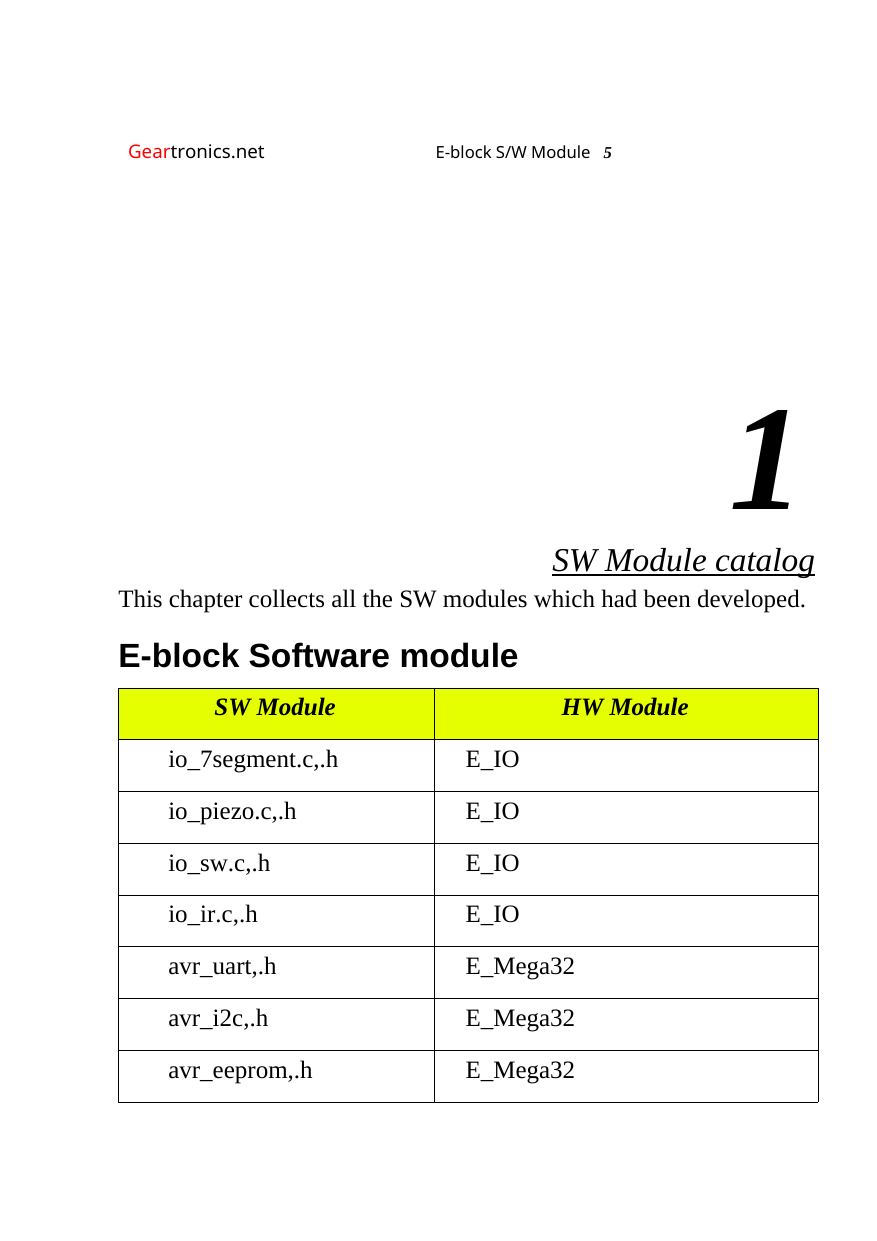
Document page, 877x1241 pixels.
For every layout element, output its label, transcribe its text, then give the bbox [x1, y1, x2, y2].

table_cell E_IO [435, 740, 818, 791]
table_cell avr_uart,.h [119, 947, 434, 998]
subtitle E-block Software module [118, 637, 818, 675]
table_cell io_sw.c,.h [119, 844, 434, 894]
table_cell E_IO [435, 792, 818, 843]
table_cell avr_i2c,.h [119, 999, 434, 1050]
table_header SW Module [119, 689, 434, 739]
table_cell E_IO [435, 896, 818, 946]
table_cell io_piezo.c,.h [119, 792, 434, 843]
text This chapter collects all the SW modules which had been developed. [118, 585, 818, 612]
table_cell io_ir.c,.h [119, 896, 434, 946]
table_cell E_Mega32 [435, 947, 818, 998]
table_cell avr_eeprom,.h [119, 1051, 434, 1102]
table_header HW Module [435, 689, 818, 739]
title SW Module catalog [118, 542, 818, 579]
table_cell E_Mega32 [435, 1051, 818, 1102]
table_cell io_7segment.c,.h [119, 740, 434, 791]
table_cell E_Mega32 [435, 999, 818, 1050]
table_cell E_IO [435, 844, 818, 894]
text 1 [118, 376, 818, 542]
